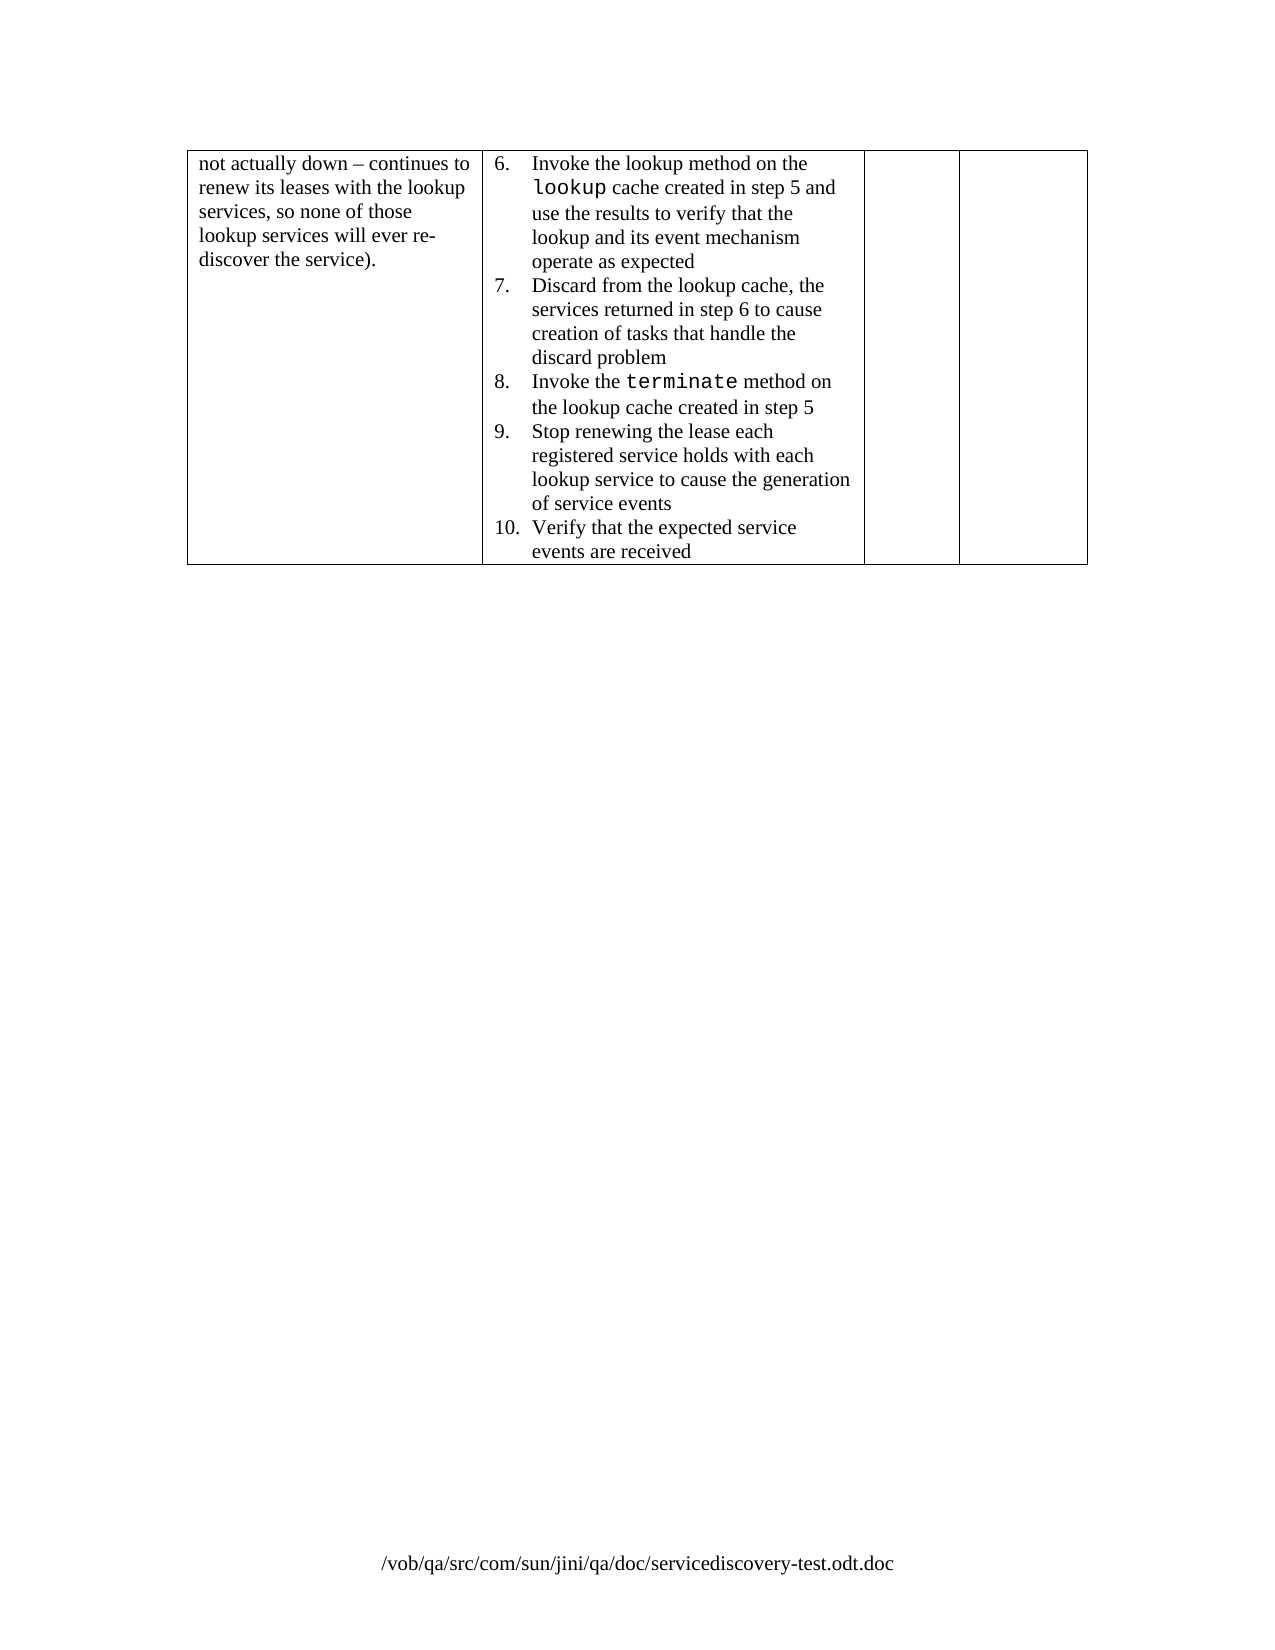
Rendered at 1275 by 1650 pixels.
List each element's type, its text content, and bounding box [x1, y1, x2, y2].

table_cell During setup, start N lookup services whose member groups are finite (not NO_GROUPS) and unique (not public) relative to the member groups of all other lookup services running within the same multicast radius of the lookup; and whose locator ports are randomly selected During setup, create an instance of ServiceDiscoveryManager that discovers the lookup services started in step 1, and which uses the default lease renewal manager to manage any leases on registrations with the event mechanism of the lookup services During setup, create a template that will match the test services to be registered based on service type only Register M test services with some subset of the lookup services created in step 1 Invoke the createLookupCache method on the service discovery manager created in step 2; inputting the template created in step 3, and a non-null instance of ServiceDiscoveryListener to register with the event mechanism of the lookup cache returned by the call to createLookupCache Invoke the lookup method on the lookup cache created in step 5 and use the results to verify that the lookup and its event mechanism operate as expected Discard from the lookup cache, the services returned in step 6 to cause creation of tasks that handle the discard problem Invoke the terminate method on the lookup cache created in step 5 Stop renewing the lease each registered service holds with each lookup service to cause the generation of service events Verify that the expected service events are received [483, 151, 864, 563]
table_cell [865, 151, 959, 563]
table_cell [960, 151, 1087, 563]
table_cell not actually down – continues to renew its leases with the lookup services, so none of those lookup services will ever re-discover the service). [188, 151, 482, 563]
